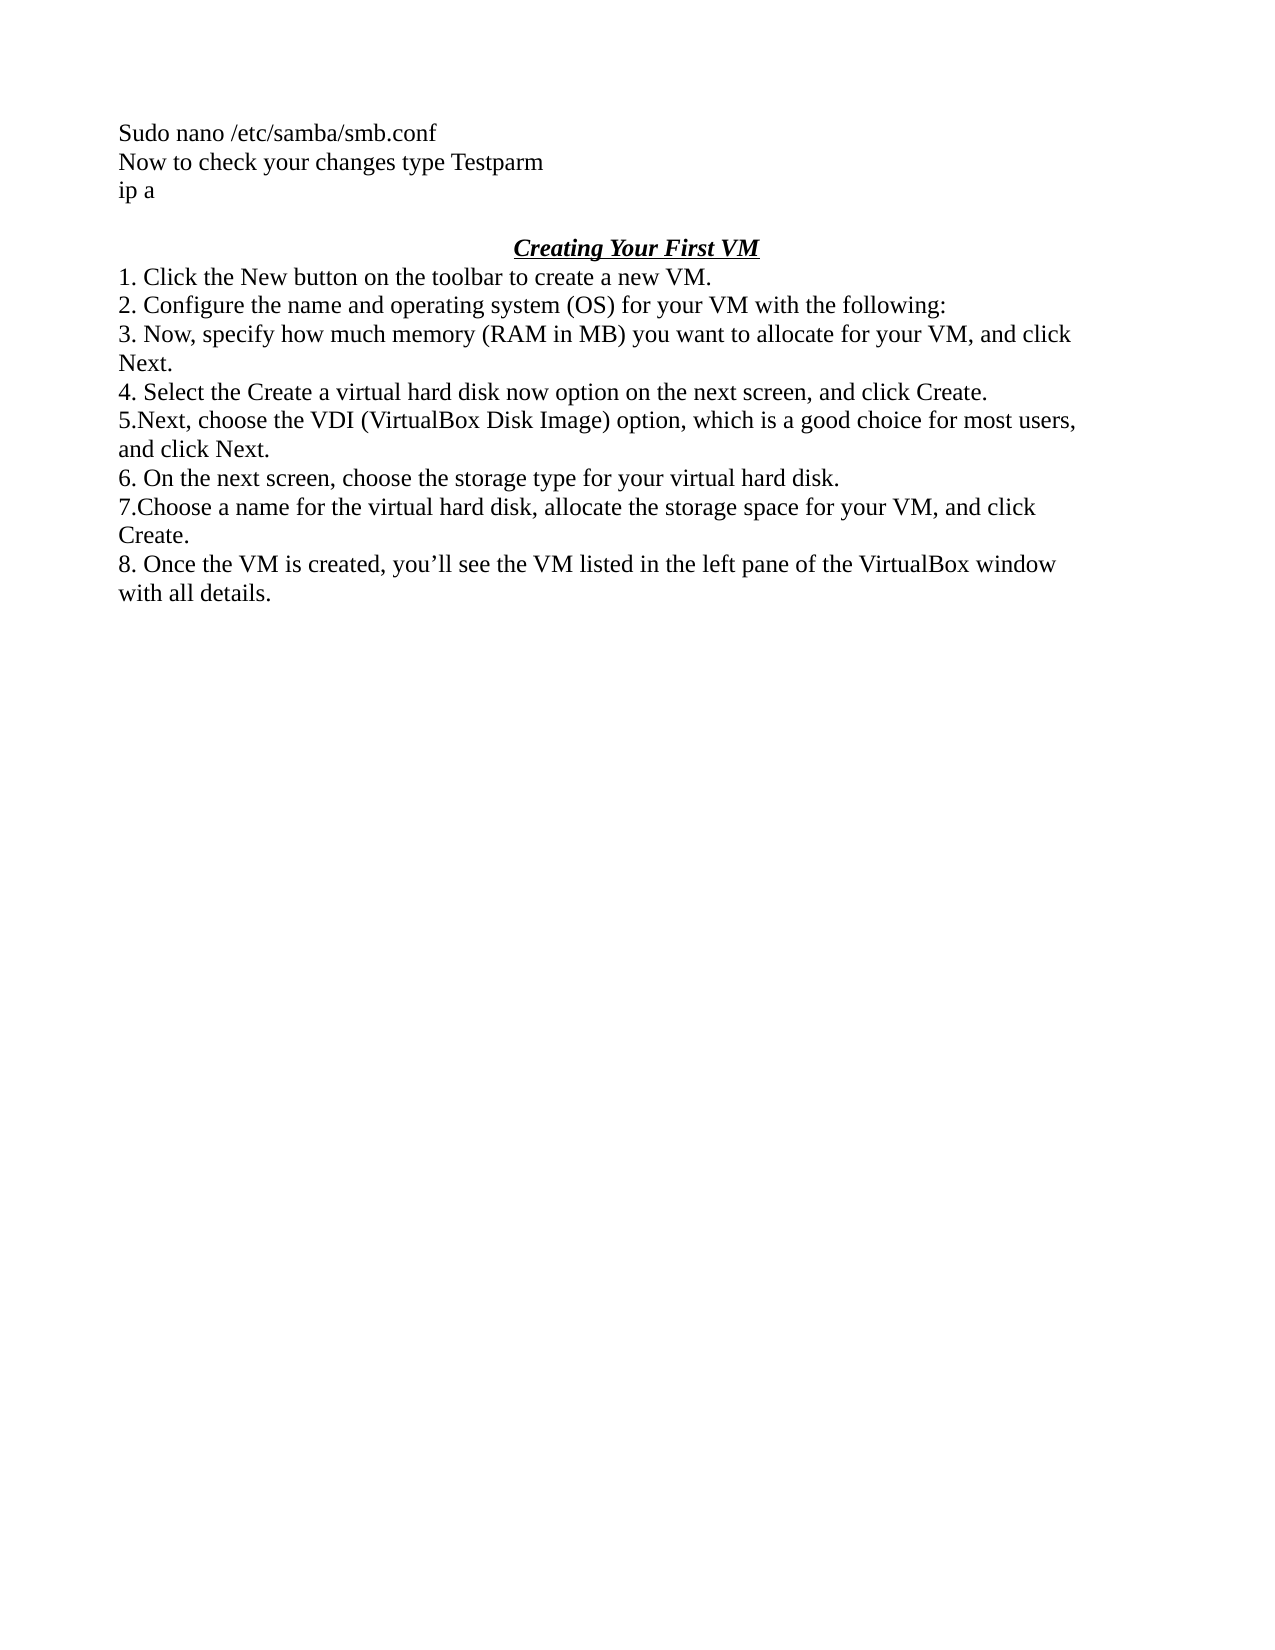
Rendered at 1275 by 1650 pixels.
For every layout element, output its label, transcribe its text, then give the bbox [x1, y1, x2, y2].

text 6. On the next screen, choose the storage type for your virtual hard disk. [118, 463, 1157, 492]
text Next. [118, 348, 1157, 377]
text and click Next. [118, 434, 1157, 463]
text 7.Choose a name for the virtual hard disk, allocate the storage space for your VM, and click [118, 492, 1157, 521]
text 8. Once the VM is created, you’ll see the VM listed in the left pane of the VirtualBox window [118, 549, 1157, 578]
text 3. Now, specify how much memory (RAM in MB) you want to allocate for your VM, and click [118, 319, 1157, 348]
text with all details. [118, 578, 1157, 607]
text 4. Select the Create a virtual hard disk now option on the next screen, and click Create. [118, 377, 1157, 406]
text 1. Click the New button on the toolbar to create a new VM. [118, 262, 1157, 291]
text Creating Your First VM [118, 233, 1157, 262]
text 2. Configure the name and operating system (OS) for your VM with the following: [118, 291, 1157, 319]
text Sudo nano /etc/samba/smb.conf [118, 118, 1157, 147]
text Now to check your changes type Testparm [118, 147, 1157, 176]
text ip a [118, 176, 1157, 204]
text Create. [118, 521, 1157, 549]
text 5.Next, choose the VDI (VirtualBox Disk Image) option, which is a good choice for most users, [118, 406, 1157, 434]
